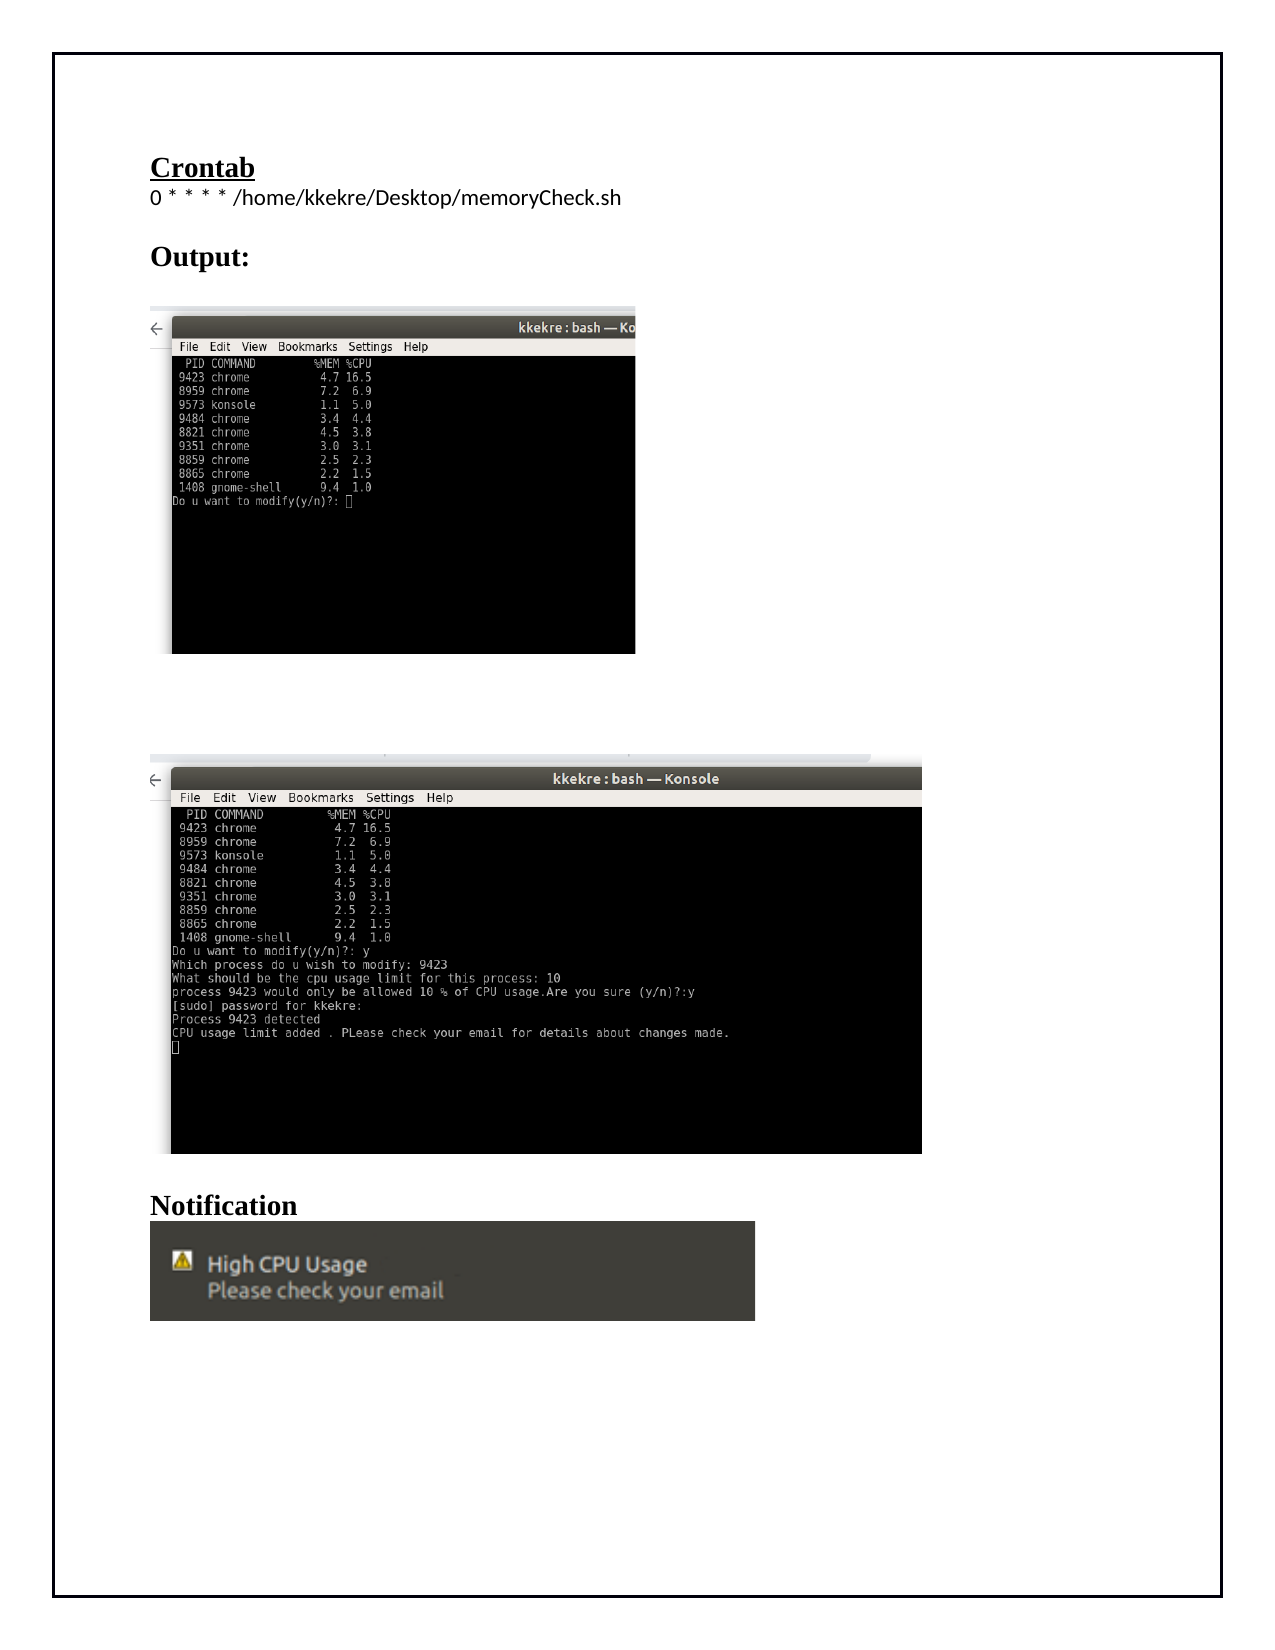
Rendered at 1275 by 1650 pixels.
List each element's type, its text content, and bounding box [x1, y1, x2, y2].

picture [150, 1221, 756, 1321]
picture [150, 754, 315, 1154]
text 0 * * * * /home/kkekre/Desktop/memoryCheck.sh [150, 183, 1125, 212]
text Notification [150, 1188, 1125, 1221]
text Crontab [150, 150, 1125, 183]
text Output: [150, 239, 1125, 273]
picture [150, 306, 209, 527]
